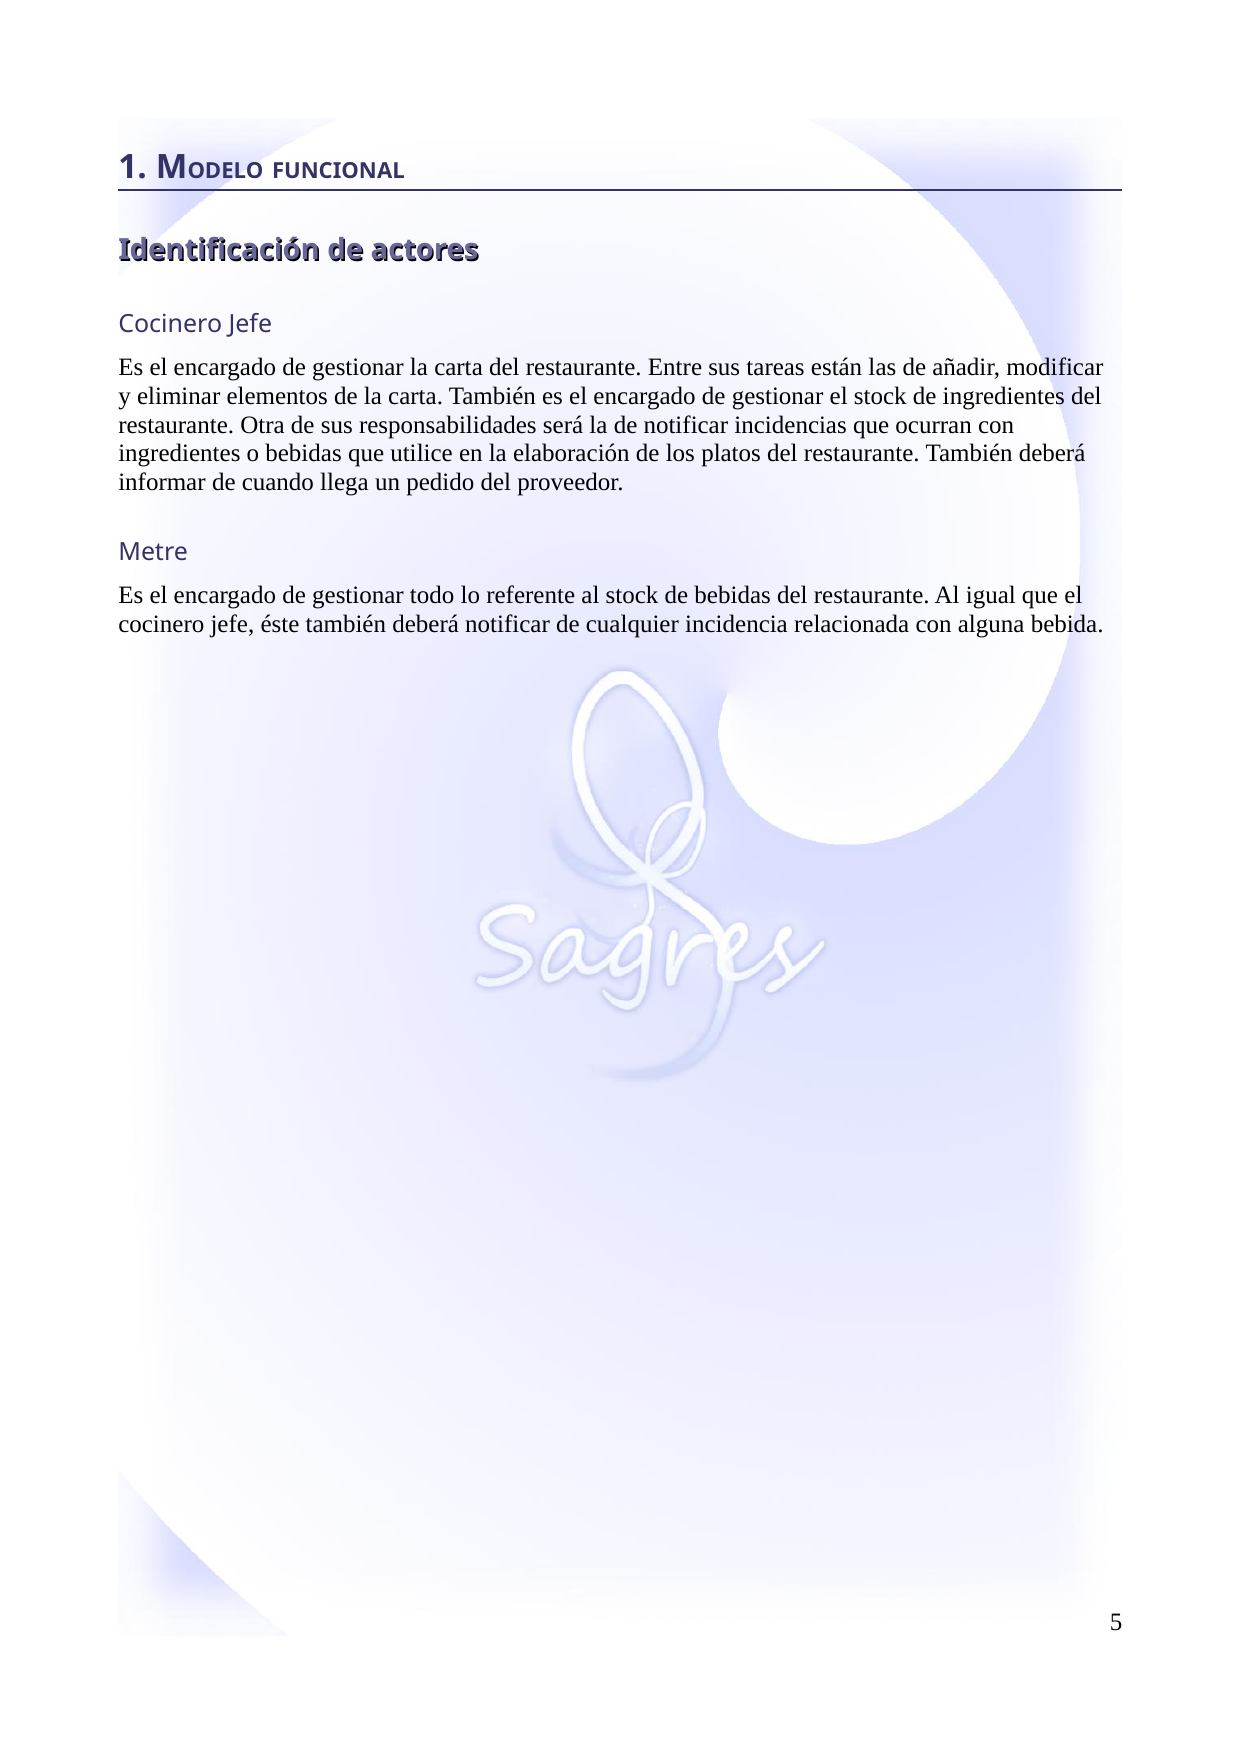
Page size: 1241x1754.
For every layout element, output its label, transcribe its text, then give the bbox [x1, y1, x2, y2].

picture [118, 637, 1122, 1636]
subtitle Metre [118, 533, 1122, 567]
picture [118, 340, 1122, 352]
subtitle 1. Modelo funcional [118, 143, 1122, 189]
text Es el encargado de gestionar todo lo referente al stock de bebidas del restaurante. Al igual que el cocinero jefe, éste también deberá notificar de cualquier incidencia relacionada con alguna bebida. [118, 580, 1122, 637]
picture [118, 496, 1122, 533]
text Es el encargado de gestionar la carta del restaurante. Entre sus tareas están las de añadir, modificar y eliminar elementos de la carta. También es el encargado de gestionar el stock de ingredientes del restaurante. Otra de sus responsabilidades será la de notificar incidencias que ocurran con ingredientes o bebidas que utilice en la elaboración de los platos del restaurante. También deberá informar de cuando llega un pedido del proveedor. [118, 352, 1122, 496]
picture [118, 567, 1122, 580]
picture [118, 191, 1122, 228]
subtitle Cocinero Jefe [118, 306, 1122, 340]
picture [118, 118, 1122, 143]
subtitle Identificación de actores [118, 228, 1122, 268]
picture [118, 268, 1122, 306]
